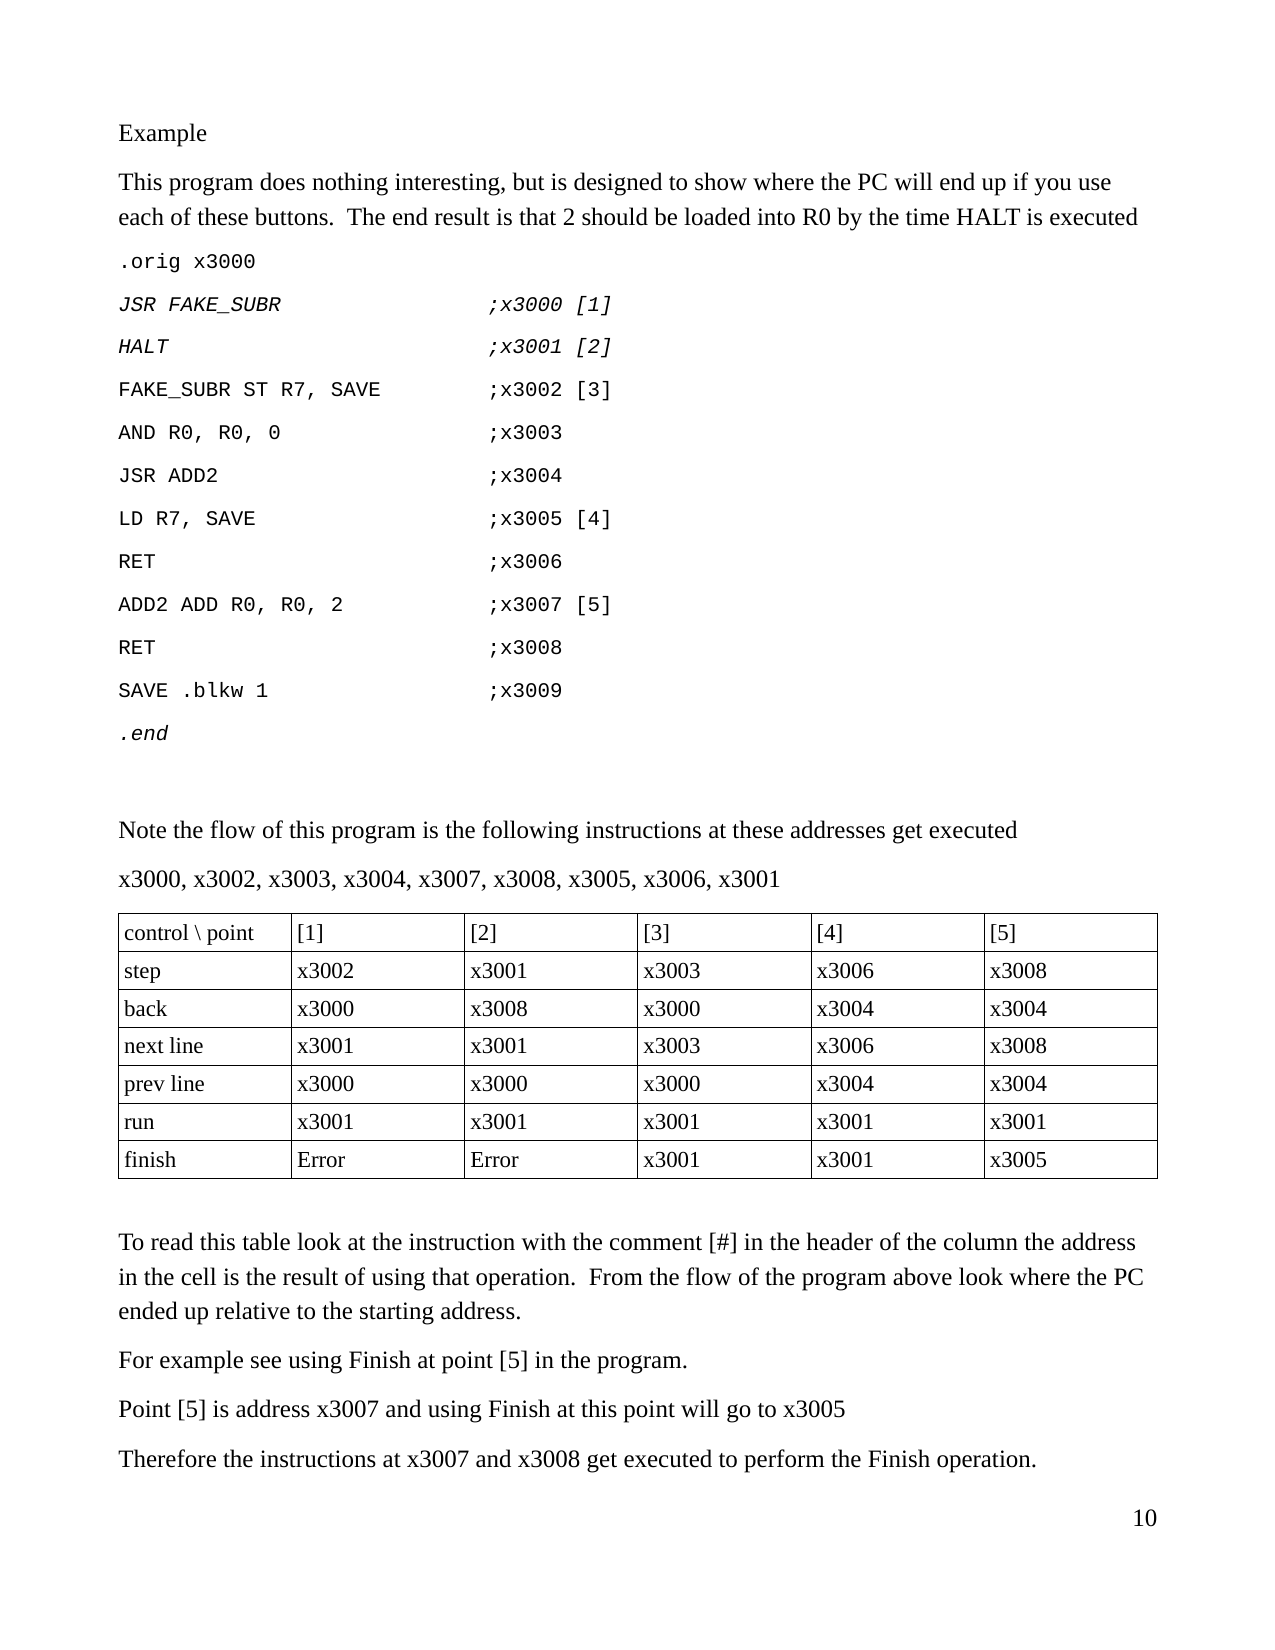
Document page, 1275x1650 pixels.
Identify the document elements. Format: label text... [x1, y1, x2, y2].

text This program does nothing interesting, but is designed to show where the PC will end up if you use each of these buttons. The end result is that 2 should be loaded into R0 by the time HALT is executed [118, 167, 1157, 230]
table_cell Error [465, 1141, 637, 1178]
table_cell x3008 [985, 1028, 1157, 1064]
text RET ;x3008 [118, 637, 1157, 661]
table_cell x3005 [985, 1141, 1157, 1178]
table_cell x3008 [985, 952, 1157, 989]
table_cell x3003 [638, 952, 811, 989]
text SAVE .blkw 1 ;x3009 [118, 680, 1157, 703]
table_cell x3004 [985, 1066, 1157, 1102]
text LD R7, SAVE ;x3005 [4] [118, 508, 1157, 532]
text RET ;x3006 [118, 551, 1157, 575]
table_header [1] [292, 914, 464, 951]
table_cell x3001 [812, 1104, 984, 1140]
table_cell x3001 [985, 1104, 1157, 1140]
table_cell Error [292, 1141, 464, 1178]
table_cell back [119, 990, 291, 1027]
text JSR ADD2 ;x3004 [118, 465, 1157, 489]
table_cell x3001 [465, 1028, 637, 1064]
text AND R0, R0, 0 ;x3003 [118, 422, 1157, 446]
table_cell x3006 [812, 1028, 984, 1064]
table_cell x3000 [292, 990, 464, 1027]
table_cell run [119, 1104, 291, 1140]
text JSR FAKE_SUBR ;x3000 [1] [118, 294, 1157, 317]
text HALT ;x3001 [2] [118, 337, 1157, 360]
text .orig x3000 [118, 251, 1157, 274]
table_cell x3001 [465, 1104, 637, 1140]
table_cell x3000 [292, 1066, 464, 1102]
table_cell x3004 [985, 990, 1157, 1027]
table_cell x3002 [292, 952, 464, 989]
table_cell x3004 [812, 990, 984, 1027]
text .end [118, 723, 1157, 746]
table_header control \ point [119, 914, 291, 951]
table_cell x3001 [812, 1141, 984, 1178]
table_cell x3001 [638, 1141, 811, 1178]
table_cell x3003 [638, 1028, 811, 1064]
table_cell x3001 [292, 1028, 464, 1064]
text ADD2 ADD R0, R0, 2 ;x3007 [5] [118, 594, 1157, 618]
table_header [3] [638, 914, 811, 951]
table_cell x3000 [638, 990, 811, 1027]
text Therefore the instructions at x3007 and x3008 get executed to perform the Finish operation. [118, 1444, 1157, 1472]
table_cell x3006 [812, 952, 984, 989]
table_cell x3000 [638, 1066, 811, 1102]
table_cell prev line [119, 1066, 291, 1102]
text To read this table look at the instruction with the comment [#] in the header of the column the address in the cell is the result of using that operation. From the flow of the program above look where the PC ended up relative to the starting address. [118, 1227, 1157, 1325]
table_header [5] [985, 914, 1157, 951]
table_cell x3004 [812, 1066, 984, 1102]
table_cell x3008 [465, 990, 637, 1027]
text x3000, x3002, x3003, x3004, x3007, x3008, x3005, x3006, x3001 [118, 864, 1157, 893]
text Example [118, 118, 1157, 147]
table_cell x3001 [465, 952, 637, 989]
table_cell x3001 [638, 1104, 811, 1140]
table_header [2] [465, 914, 637, 951]
text FAKE_SUBR ST R7, SAVE ;x3002 [3] [118, 379, 1157, 403]
table_cell next line [119, 1028, 291, 1064]
text For example see using Finish at point [5] in the program. [118, 1346, 1157, 1374]
text Note the flow of this program is the following instructions at these addresses get executed [118, 815, 1157, 843]
table_cell x3001 [292, 1104, 464, 1140]
text Point [5] is address x3007 and using Finish at this point will go to x3005 [118, 1394, 1157, 1423]
table_cell finish [119, 1141, 291, 1178]
table_cell step [119, 952, 291, 989]
table_header [4] [812, 914, 984, 951]
table_cell x3000 [465, 1066, 637, 1102]
